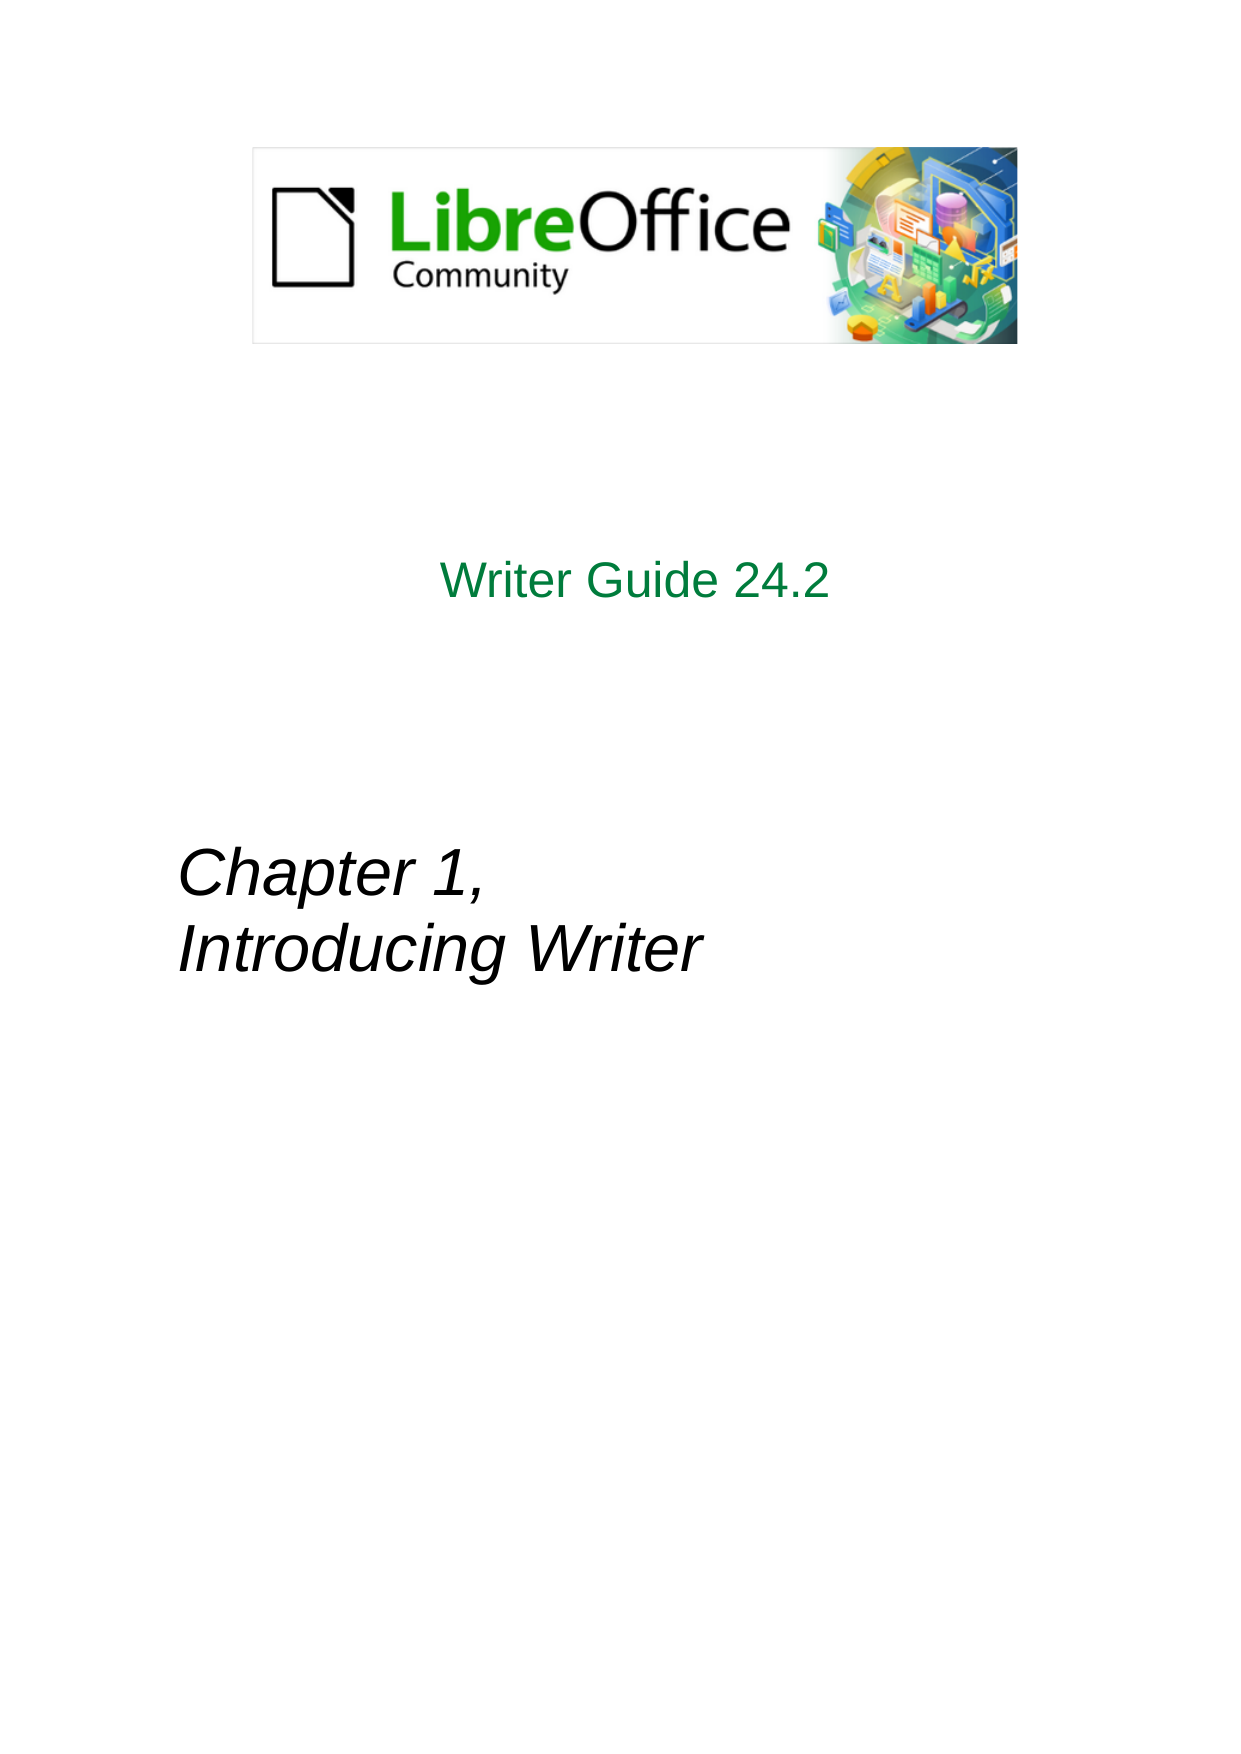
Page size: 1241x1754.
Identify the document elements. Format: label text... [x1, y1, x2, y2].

text Writer Guide 24.2 [177, 550, 1093, 608]
picture [252, 147, 1018, 344]
title Chapter 1, Introducing Writer [177, 833, 1093, 986]
